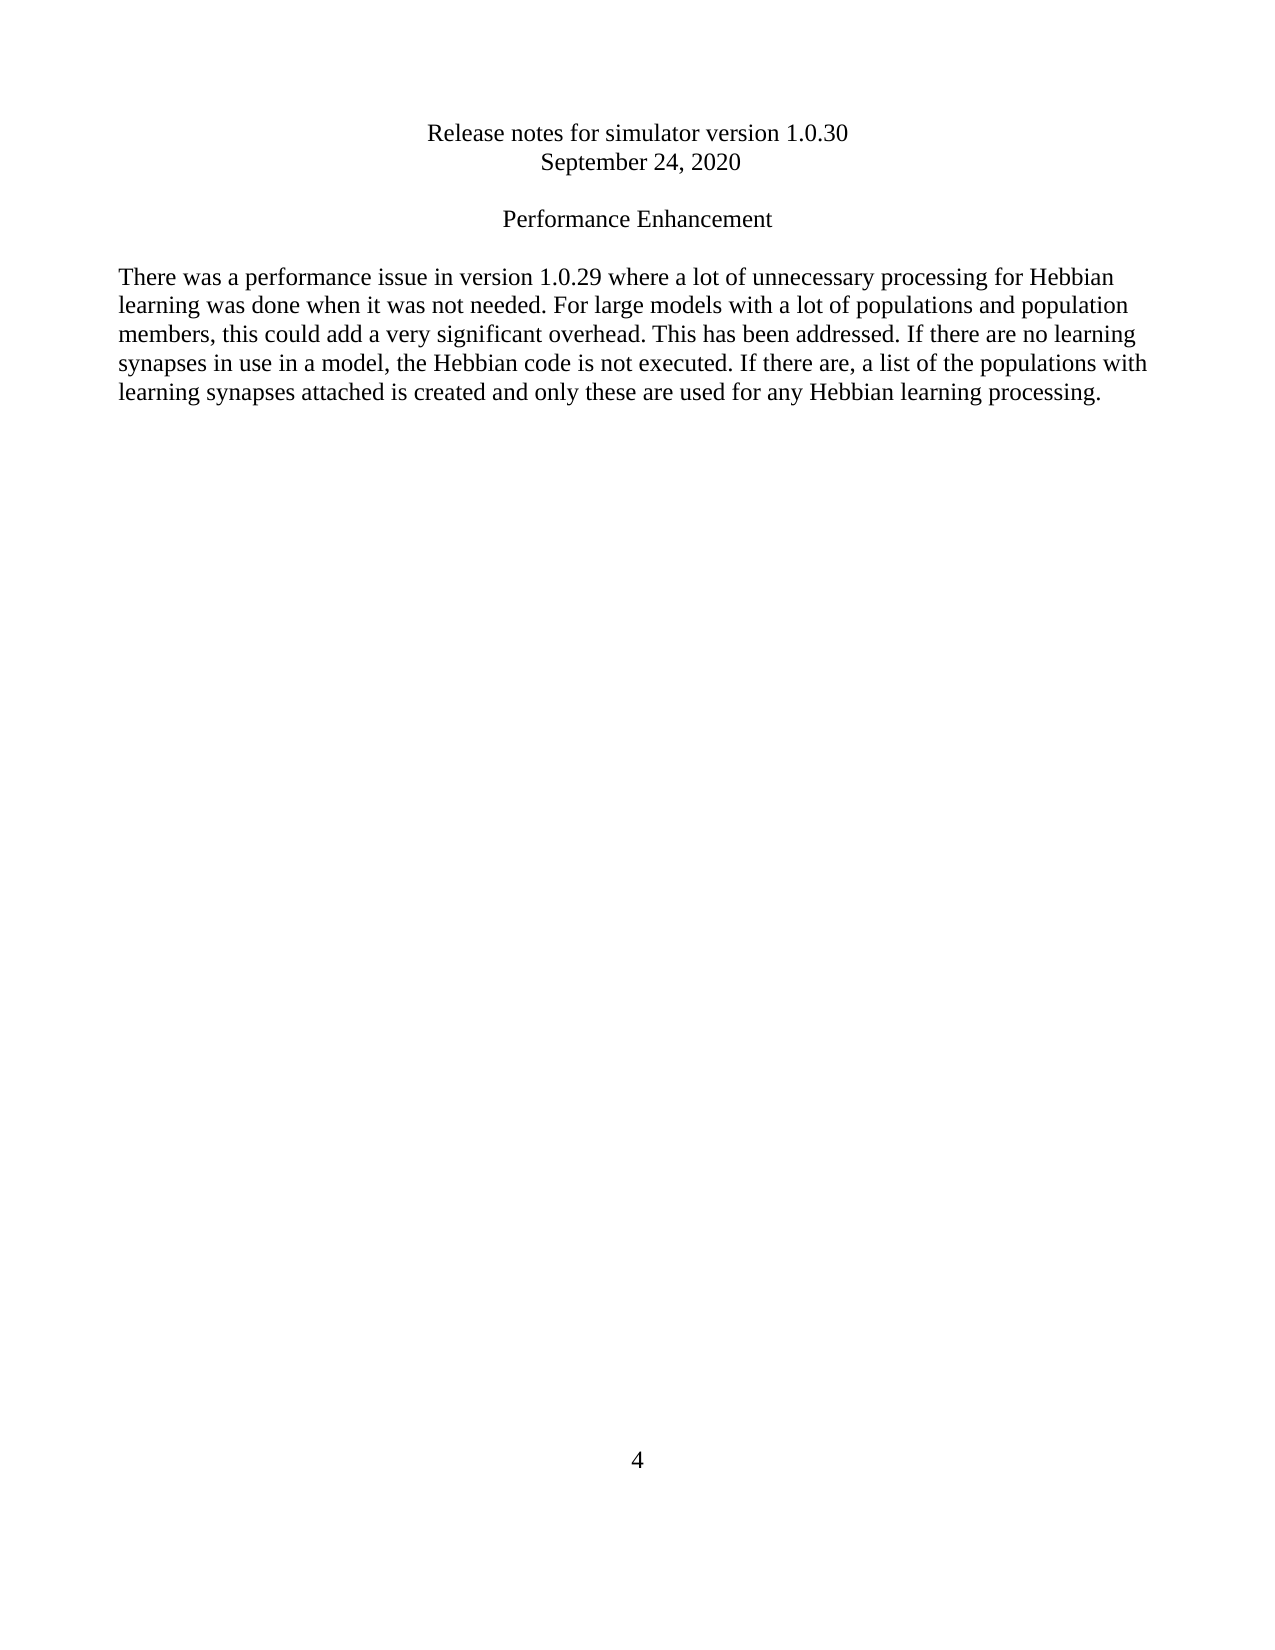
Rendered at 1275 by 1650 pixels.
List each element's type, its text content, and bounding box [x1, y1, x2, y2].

text There was a performance issue in version 1.0.29 where a lot of unnecessary processing for Hebbian learning was done when it was not needed. For large models with a lot of populations and population members, this could add a very significant overhead. This has been addressed. If there are no learning synapses in use in a model, the Hebbian code is not executed. If there are, a list of the populations with learning synapses attached is created and only these are used for any Hebbian learning processing. [118, 262, 1157, 406]
text Release notes for simulator version 1.0.30 [118, 118, 1157, 147]
text September 24, 2020 [118, 147, 1157, 176]
text Performance Enhancement [118, 204, 1157, 233]
